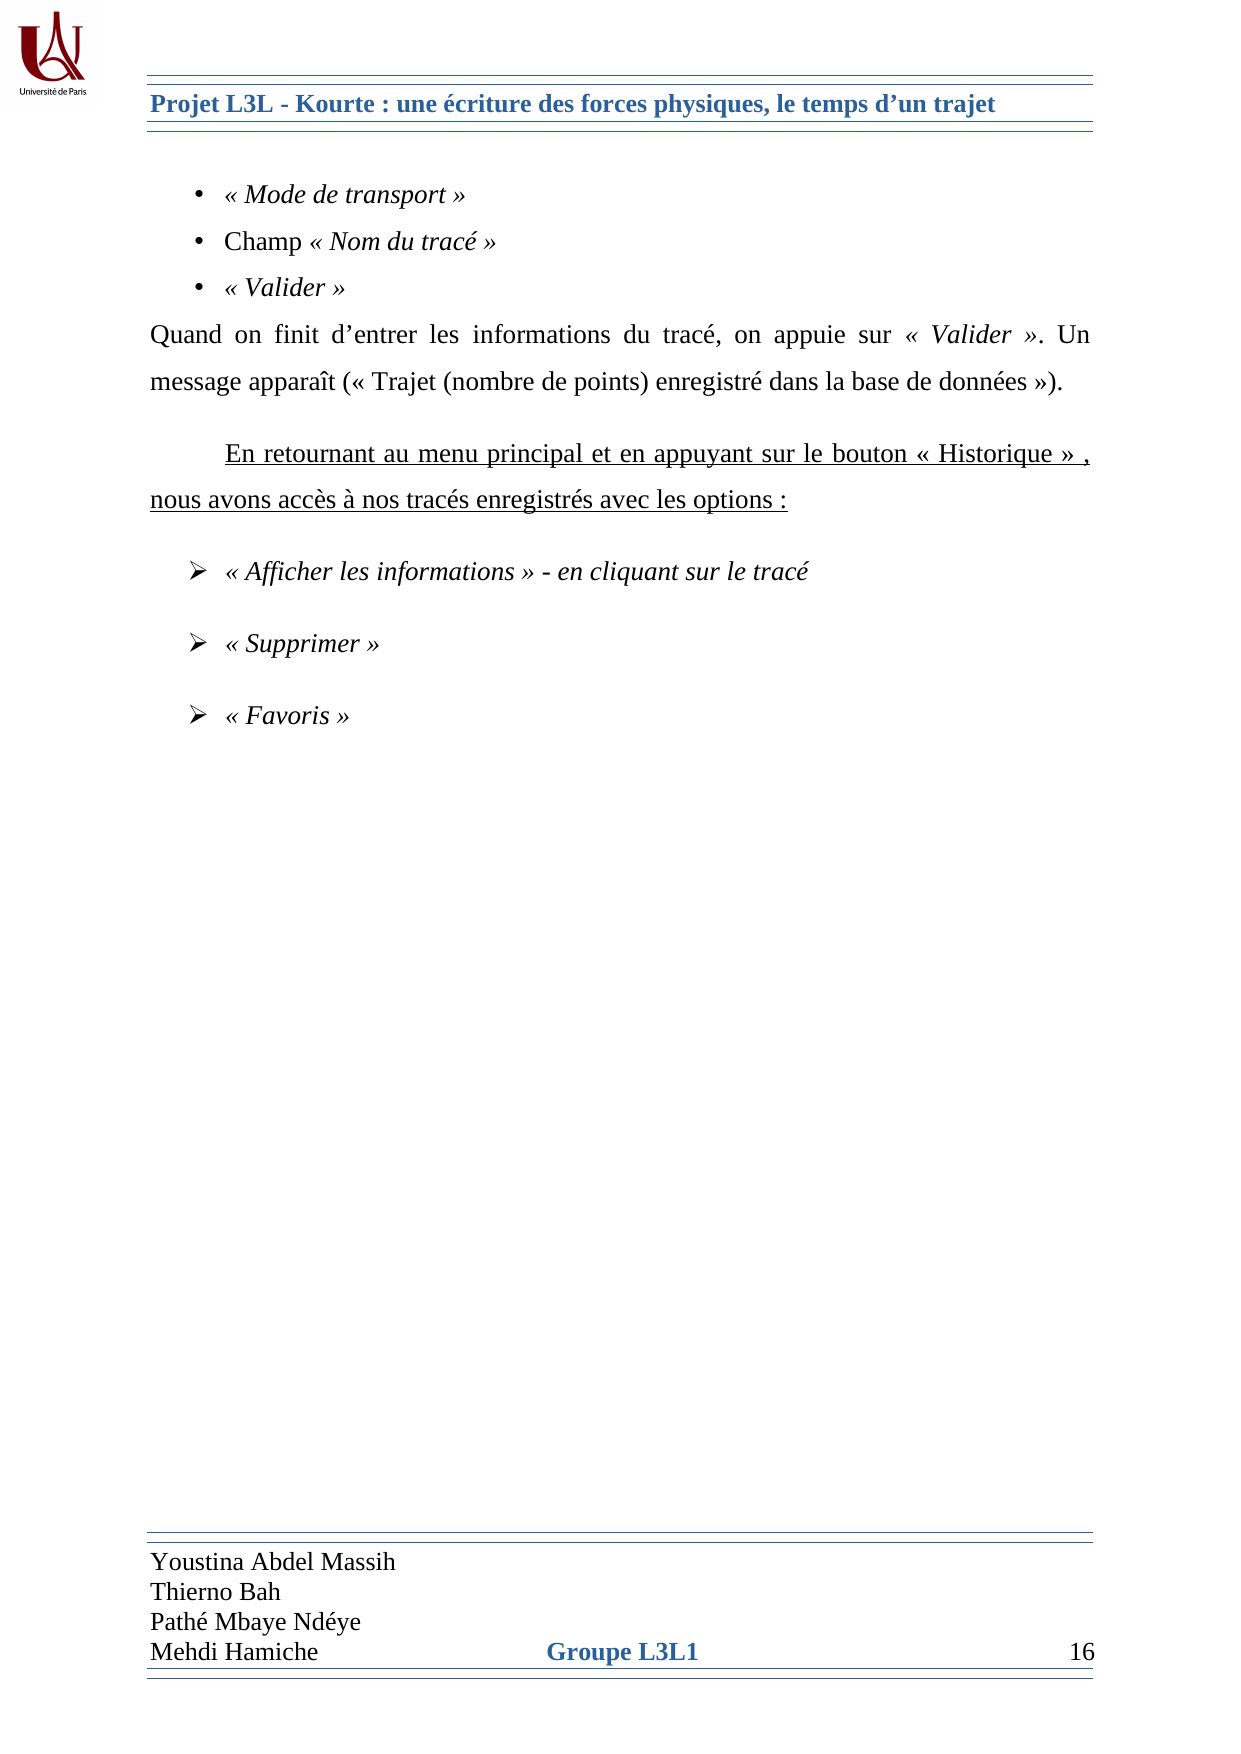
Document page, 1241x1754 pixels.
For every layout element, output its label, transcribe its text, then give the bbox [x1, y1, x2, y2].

picture [0, 0, 101, 107]
list « Valider » [194, 272, 1090, 303]
text Quand on finit d’entrer les informations du tracé, on appuie sur « Valider ». Un message apparaît (« Trajet (nombre de points) enregistré dans la base de données »). [150, 318, 1090, 396]
list « Afficher les informations » - en cliquant sur le tracé [187, 555, 1090, 586]
text En retournant au menu principal et en appuyant sur le bouton « Historique » , nous avons accès à nos tracés enregistrés avec les options : [150, 437, 1090, 514]
list « Supprimer » [187, 627, 1090, 658]
list « Favoris » [187, 699, 1090, 730]
list « Mode de transport » [194, 178, 1090, 209]
list Champ « Nom du tracé » [194, 225, 1090, 256]
